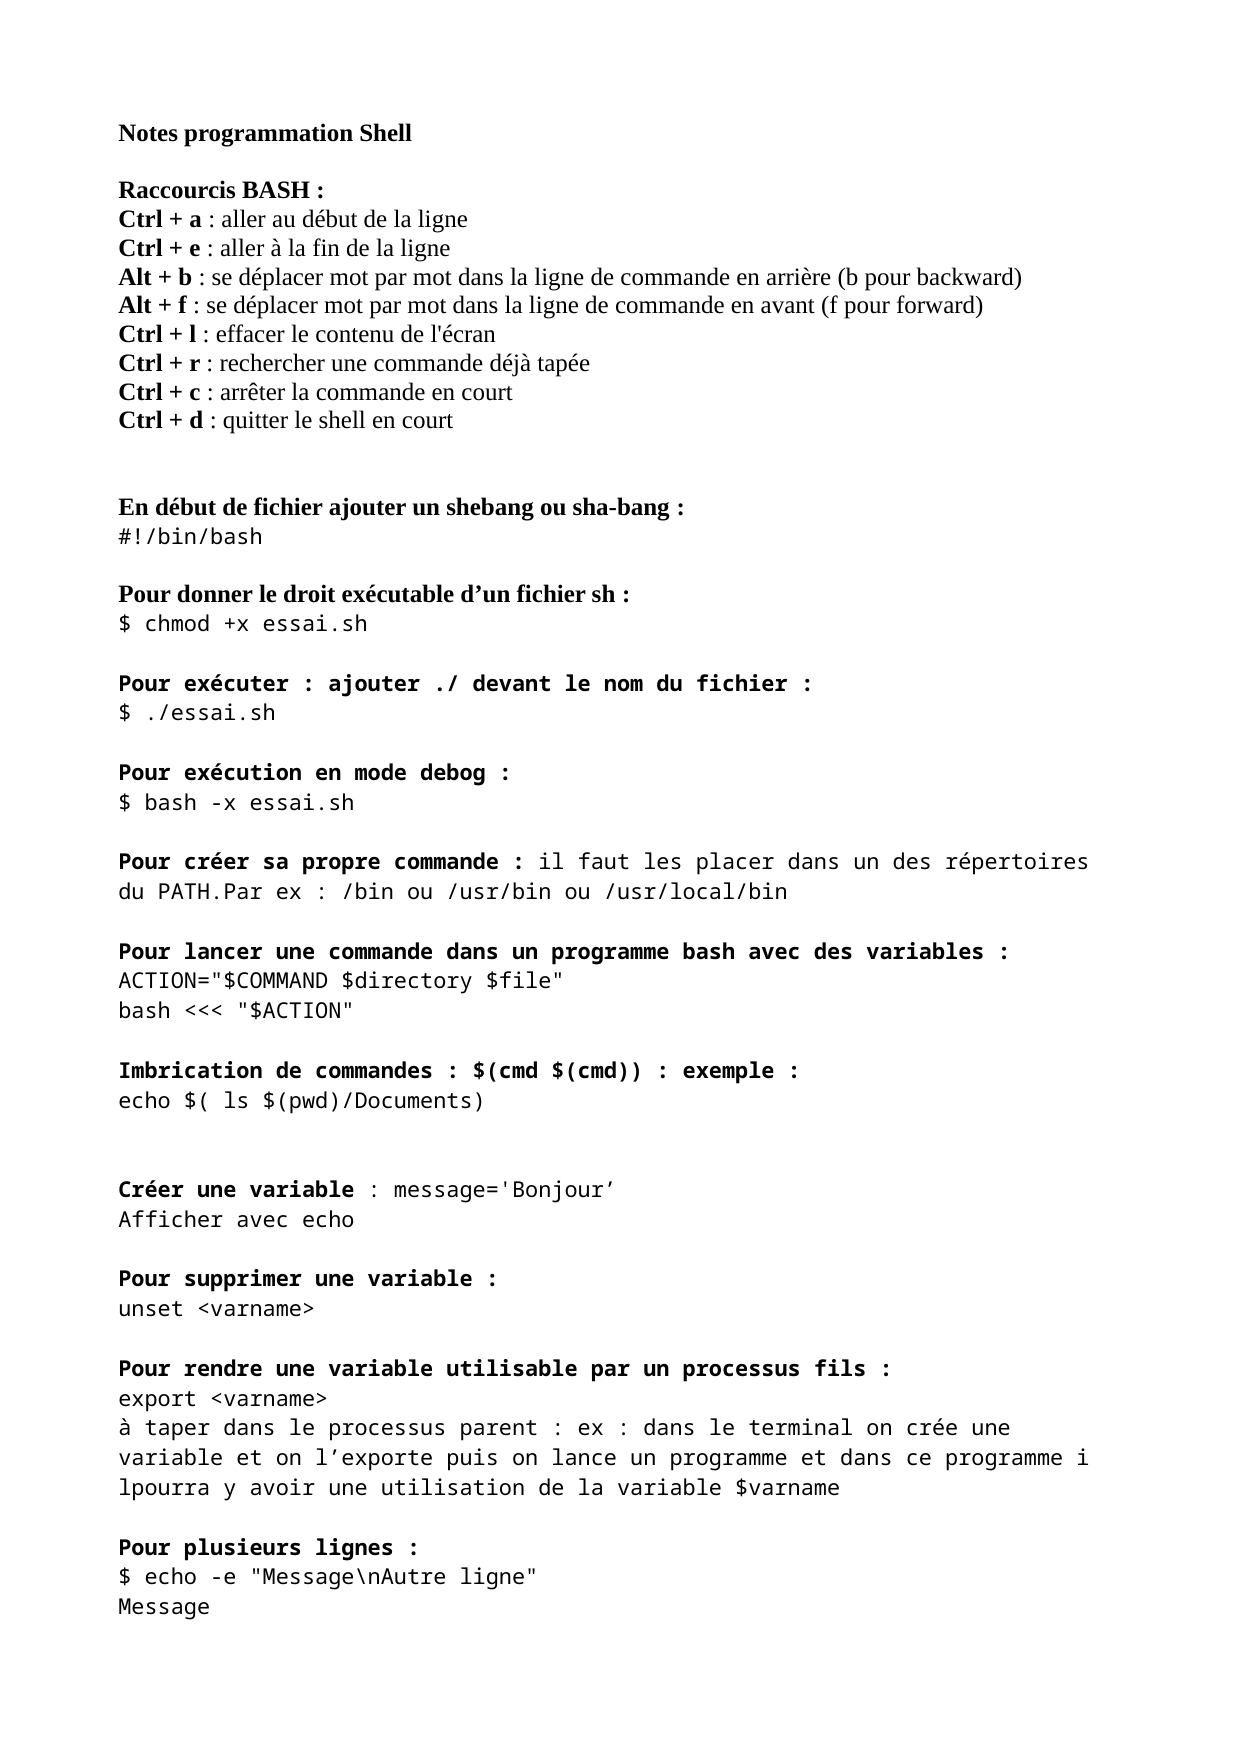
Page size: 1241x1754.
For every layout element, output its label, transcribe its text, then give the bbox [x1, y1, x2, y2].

text Alt + b : se déplacer mot par mot dans la ligne de commande en arrière (b pour backward) [118, 262, 1122, 291]
text $ echo -e "Message\nAutre ligne" [118, 1561, 1122, 1591]
text Alt + f : se déplacer mot par mot dans la ligne de commande en avant (f pour forward) [118, 291, 1122, 319]
text Pour donner le droit exécutable d’un fichier sh : [118, 579, 1122, 608]
text Ctrl + r : rechercher une commande déjà tapée [118, 348, 1122, 377]
text Imbrication de commandes : $(cmd $(cmd)) : exemple : [118, 1055, 1122, 1084]
text à taper dans le processus parent : ex : dans le terminal on crée une variable et on l’exporte puis on lance un programme et dans ce programme i lpourra y avoir une utilisation de la variable $varname [118, 1412, 1122, 1502]
text Créer une variable : message='Bonjour’ [118, 1174, 1122, 1204]
text Pour exécution en mode debog : [118, 757, 1122, 787]
text Pour rendre une variable utilisable par un processus fils : [118, 1353, 1122, 1382]
text Pour exécuter : ajouter ./ devant le nom du fichier : [118, 667, 1122, 697]
text Ctrl + c : arrêter la commande en court [118, 377, 1122, 406]
text #!/bin/bash [118, 521, 1122, 550]
text Notes programmation Shell [118, 118, 1122, 147]
text Pour supprimer une variable : [118, 1263, 1122, 1293]
text unset <varname> [118, 1293, 1122, 1323]
text Afficher avec echo [118, 1204, 1122, 1233]
text Ctrl + d : quitter le shell en court [118, 406, 1122, 434]
text echo $( ls $(pwd)/Documents) [118, 1084, 1122, 1114]
text export <varname> [118, 1382, 1122, 1412]
text En début de fichier ajouter un shebang ou sha-bang : [118, 492, 1122, 521]
text Pour créer sa propre commande : il faut les placer dans un des répertoires du PATH.Par ex : /bin ou /usr/bin ou /usr/local/bin [118, 846, 1122, 906]
text $ chmod +x essai.sh [118, 608, 1122, 638]
text Pour plusieurs lignes : [118, 1531, 1122, 1561]
text Ctrl + a : aller au début de la ligne [118, 204, 1122, 233]
text Ctrl + e : aller à la fin de la ligne [118, 233, 1122, 262]
text $ bash -x essai.sh [118, 787, 1122, 816]
text Raccourcis BASH : [118, 176, 1122, 204]
text Ctrl + l : effacer le contenu de l'écran [118, 319, 1122, 348]
text $ ./essai.sh [118, 697, 1122, 727]
text bash <<< "$ACTION" [118, 995, 1122, 1025]
text Message [118, 1591, 1122, 1621]
text ACTION="$COMMAND $directory $file" [118, 965, 1122, 995]
text Pour lancer une commande dans un programme bash avec des variables : [118, 936, 1122, 965]
